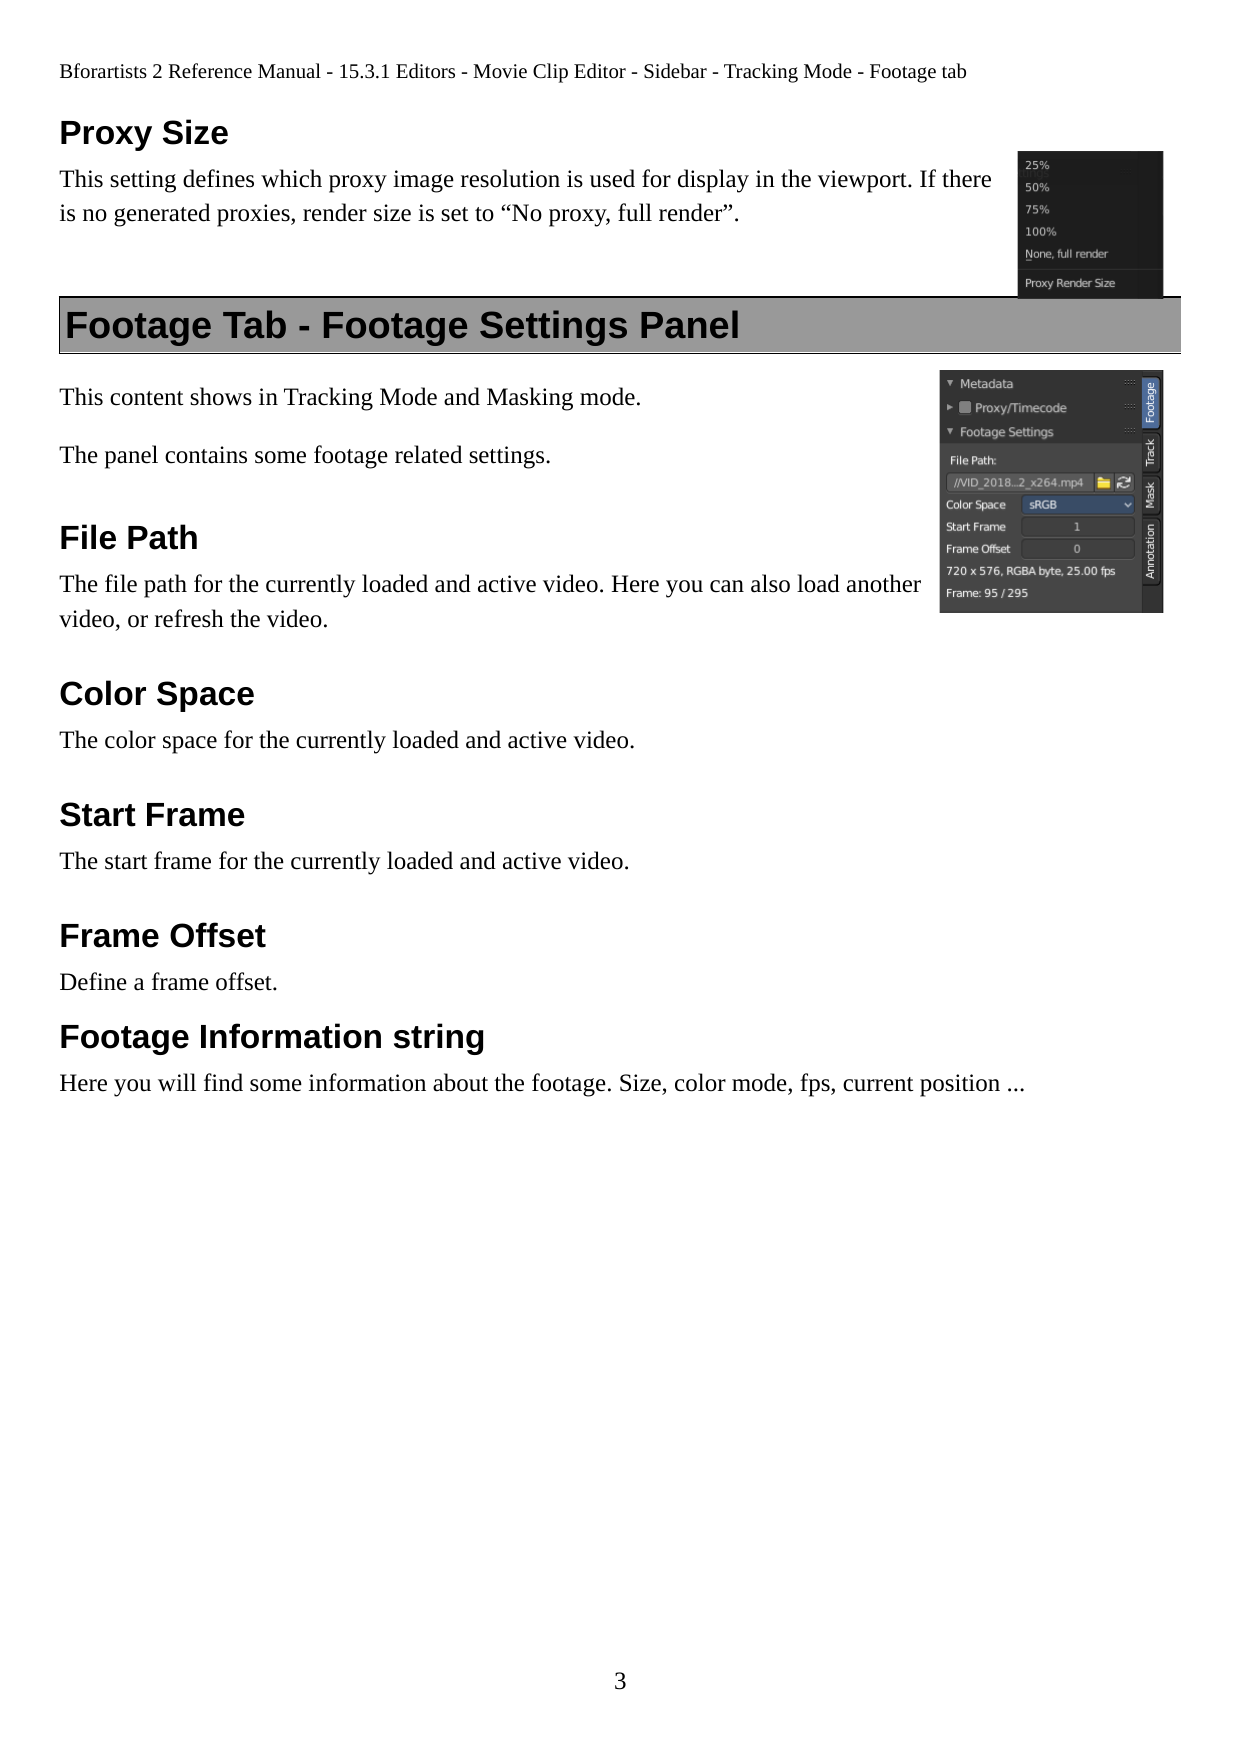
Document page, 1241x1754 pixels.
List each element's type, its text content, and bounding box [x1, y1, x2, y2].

text Define a frame offset. [59, 967, 1181, 996]
subtitle Color Space [59, 674, 1181, 712]
subtitle Frame Offset [59, 916, 1181, 954]
picture [939, 370, 1164, 613]
subtitle Start Frame [59, 795, 1181, 833]
table_header Footage Tab - Footage Settings Panel [60, 298, 1181, 352]
text The panel contains some footage related settings. [59, 440, 939, 468]
subtitle [1164, 518, 1181, 557]
subtitle Proxy Size [59, 113, 1181, 151]
picture [1017, 151, 1164, 299]
text The file path for the currently loaded and active video. Here you can also load another video, or refresh the video. [59, 569, 1181, 632]
text This content shows in Tracking Mode and Masking mode. [59, 382, 939, 411]
text This setting defines which proxy image resolution is used for display in the viewport. If there is no generated proxies, render size is set to “No proxy, full render”. [59, 164, 1017, 227]
text Here you will find some information about the footage. Size, color mode, fps, current position ... [59, 1068, 1181, 1096]
text The start frame for the currently loaded and active video. [59, 846, 1181, 874]
text The color space for the currently loaded and active video. [59, 725, 1181, 753]
subtitle Footage Information string [59, 1016, 1181, 1055]
subtitle File Path [59, 518, 939, 557]
